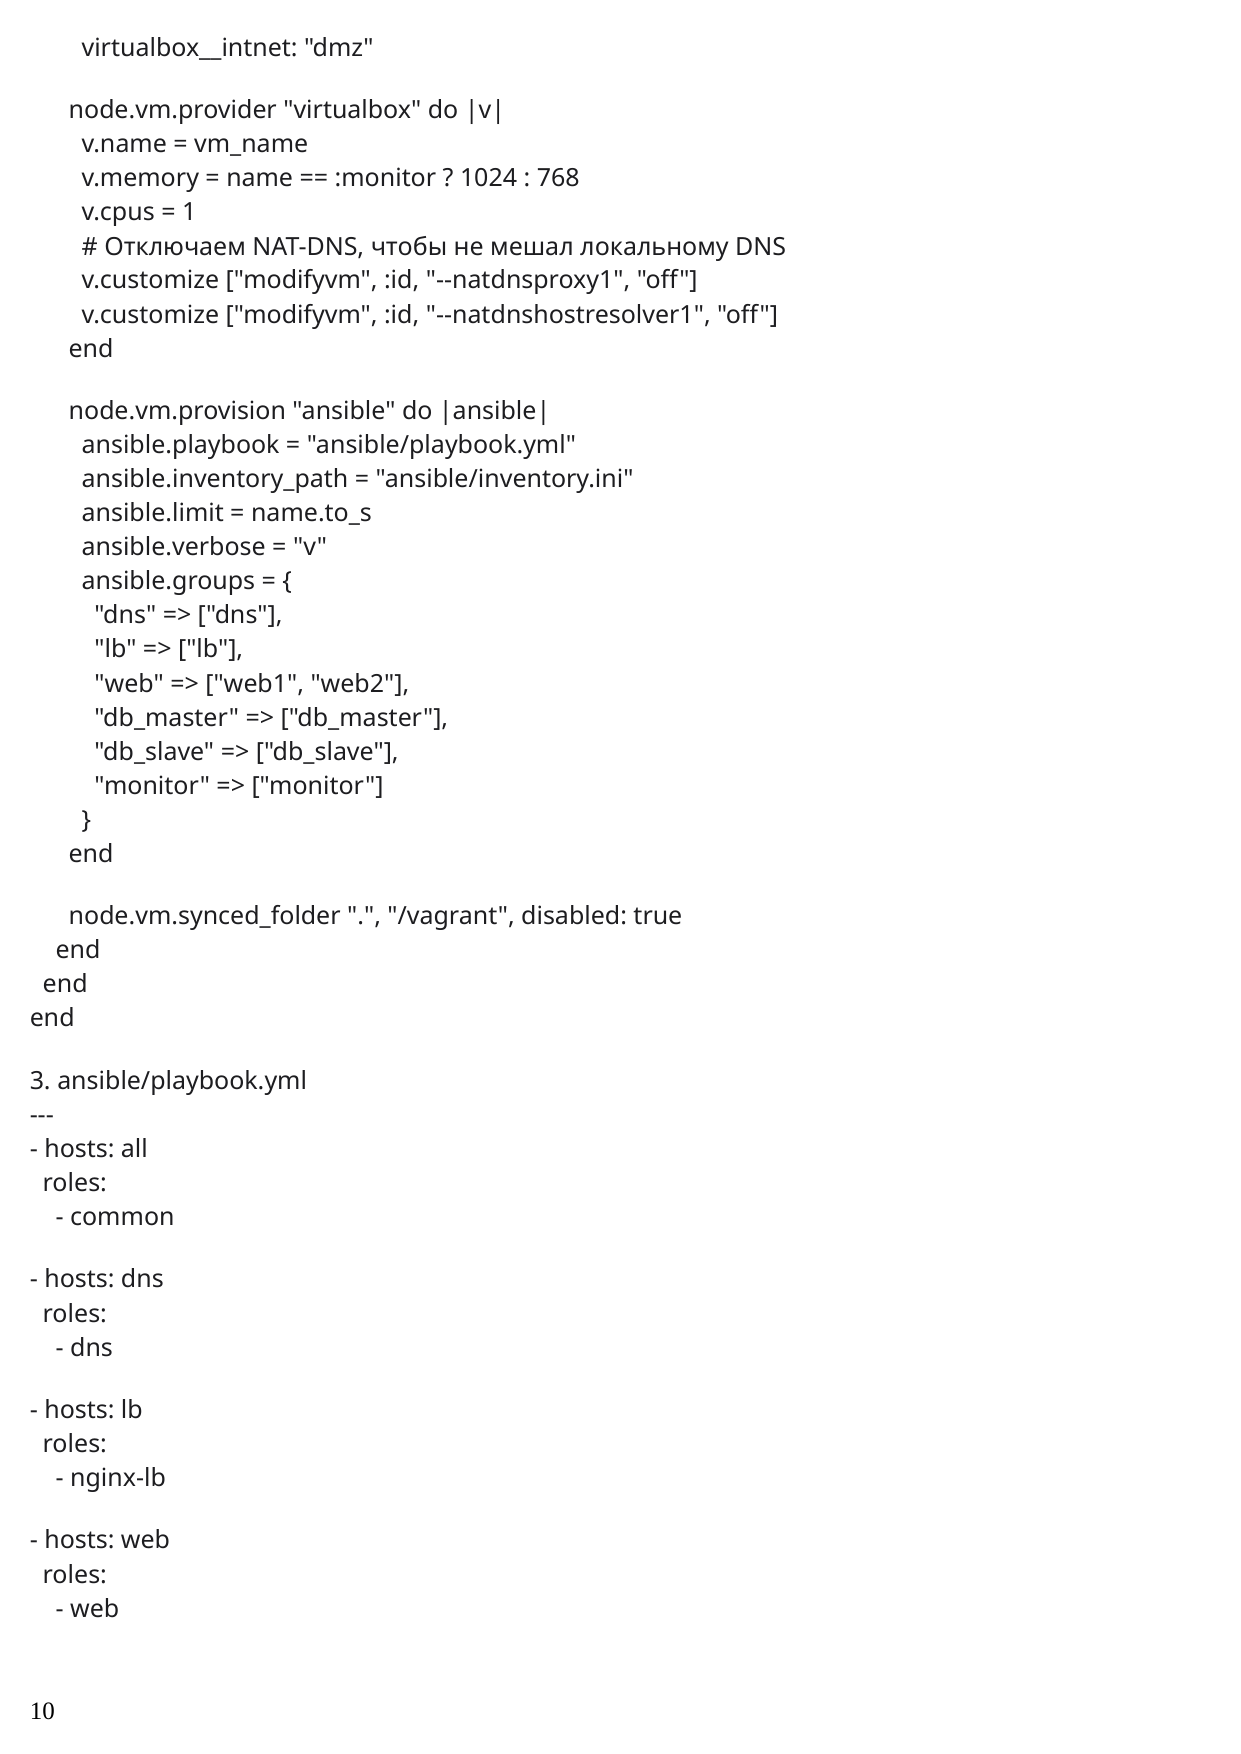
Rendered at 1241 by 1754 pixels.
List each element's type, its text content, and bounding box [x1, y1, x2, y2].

text 3. ansible/playbook.yml [29, 1062, 1211, 1097]
text end [29, 932, 1211, 966]
text end [29, 330, 1211, 364]
text "monitor" => ["monitor"] [29, 767, 1211, 801]
text - hosts: web [29, 1522, 1211, 1556]
text end [29, 836, 1211, 869]
text - web [29, 1590, 1211, 1624]
text ansible.playbook = "ansible/playbook.yml" [29, 427, 1211, 461]
text v.memory = name == :monitor ? 1024 : 768 [29, 160, 1211, 194]
text "db_slave" => ["db_slave"], [29, 733, 1211, 767]
text - dns [29, 1329, 1211, 1363]
text node.vm.provider "virtualbox" do |v| [29, 92, 1211, 126]
text - hosts: dns [29, 1261, 1211, 1295]
text ansible.groups = { [29, 563, 1211, 597]
text "dns" => ["dns"], [29, 597, 1211, 631]
text v.customize ["modifyvm", :id, "--natdnshostresolver1", "off"] [29, 296, 1211, 330]
text "lb" => ["lb"], [29, 631, 1211, 665]
text roles: [29, 1295, 1211, 1329]
text ansible.limit = name.to_s [29, 495, 1211, 529]
text "db_master" => ["db_master"], [29, 699, 1211, 733]
text --- [29, 1097, 1211, 1131]
text ansible.inventory_path = "ansible/inventory.ini" [29, 461, 1211, 495]
text ansible.verbose = "v" [29, 529, 1211, 563]
text end [29, 1000, 1211, 1034]
text "web" => ["web1", "web2"], [29, 665, 1211, 699]
text roles: [29, 1165, 1211, 1199]
text - hosts: all [29, 1131, 1211, 1165]
text - common [29, 1199, 1211, 1233]
text node.vm.provision "ansible" do |ansible| [29, 393, 1211, 427]
text # Отключаем NAT-DNS, чтобы не мешал локальному DNS [29, 228, 1211, 262]
text } [29, 801, 1211, 836]
text roles: [29, 1556, 1211, 1590]
text v.cpus = 1 [29, 194, 1211, 228]
text end [29, 966, 1211, 1000]
text node.vm.synced_folder ".", "/vagrant", disabled: true [29, 898, 1211, 932]
text v.name = vm_name [29, 126, 1211, 160]
text virtualbox__intnet: "dmz" [29, 29, 1211, 63]
text - nginx-lb [29, 1460, 1211, 1494]
text v.customize ["modifyvm", :id, "--natdnsproxy1", "off"] [29, 262, 1211, 296]
text roles: [29, 1426, 1211, 1460]
text - hosts: lb [29, 1392, 1211, 1426]
